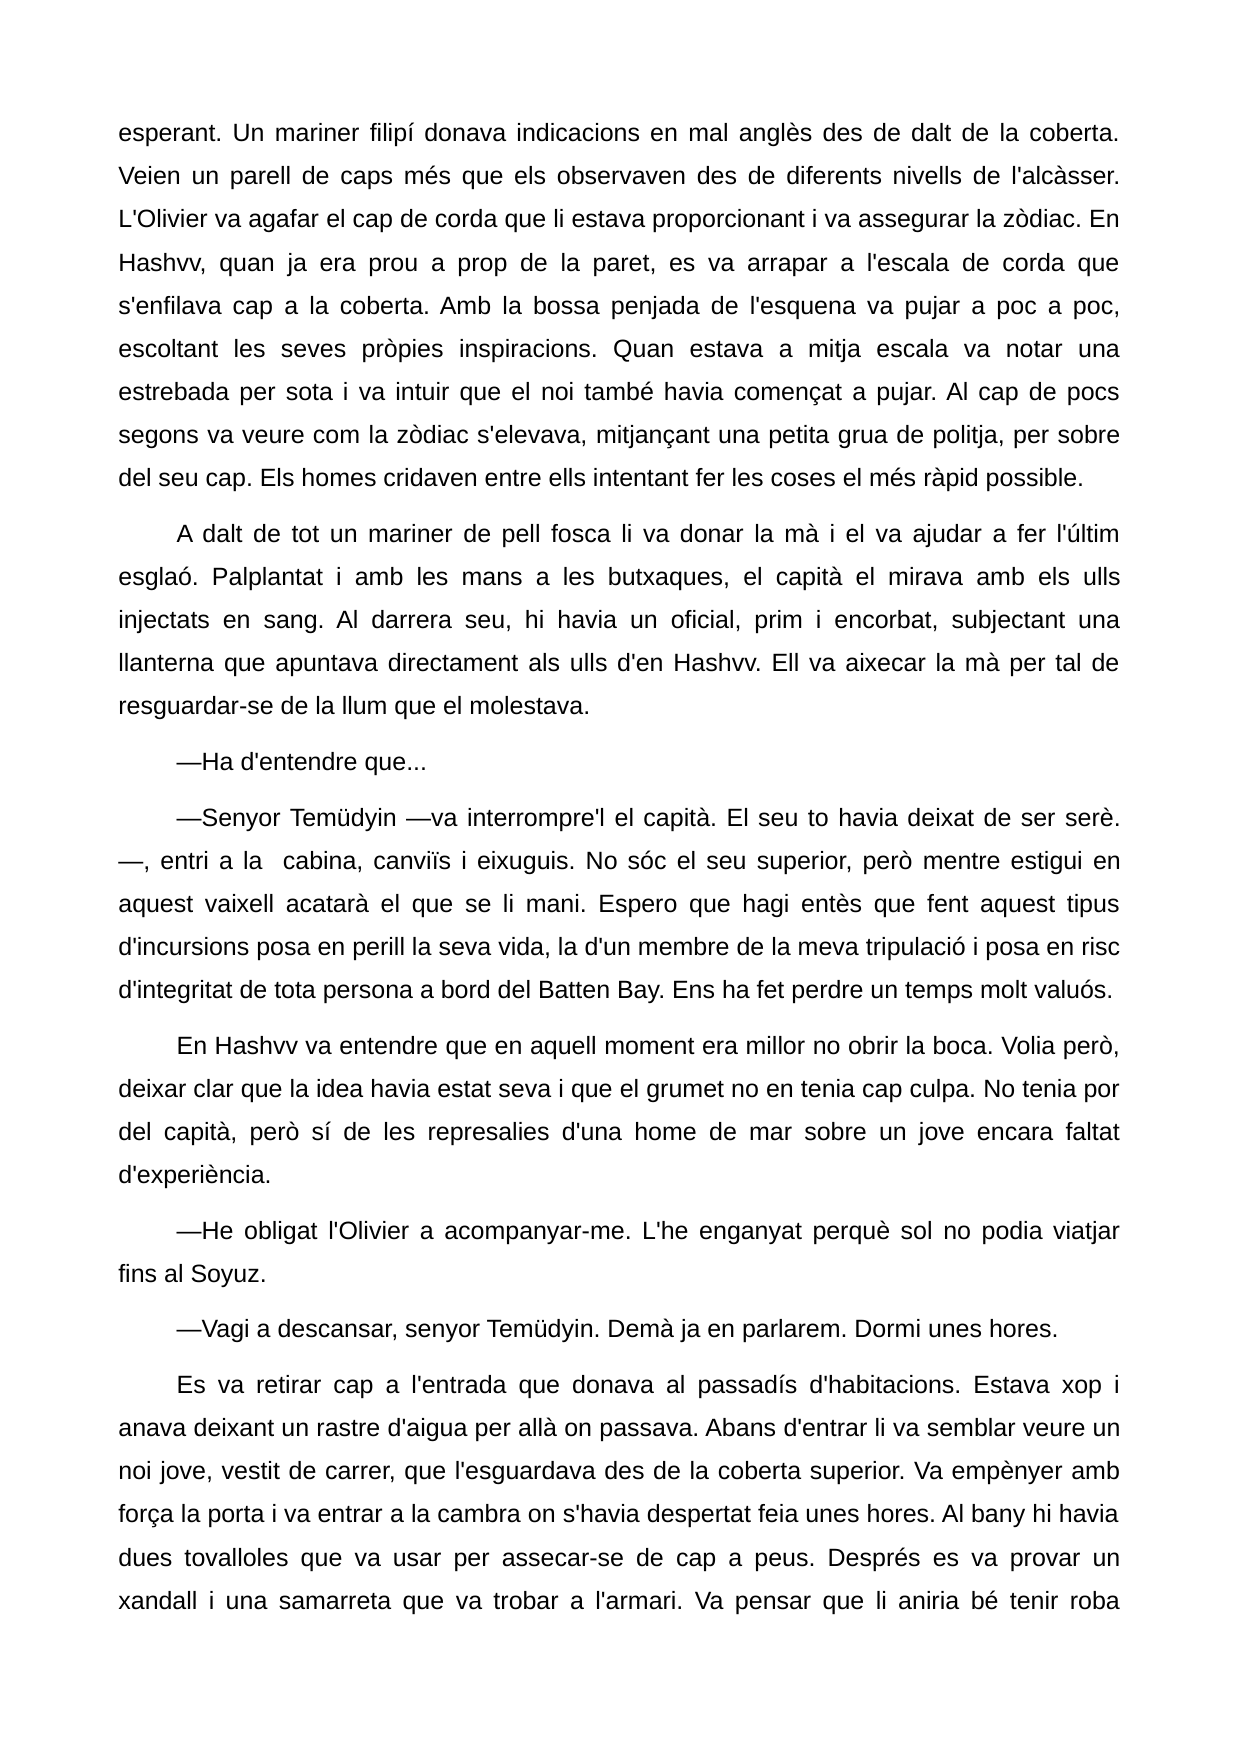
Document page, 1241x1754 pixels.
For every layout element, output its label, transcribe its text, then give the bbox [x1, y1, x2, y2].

text A dalt de tot un mariner de pell fosca li va donar la mà i el va ajudar a fer l'últim esglaó. Palplantat i amb les mans a les butxaques, el capità el mirava amb els ulls injectats en sang. Al darrera seu, hi havia un oficial, prim i encorbat, subjectant una llanterna que apuntava directament als ulls d'en Hashvv. Ell va aixecar la mà per tal de resguardar-se de la llum que el molestava. [118, 519, 1122, 720]
text —He obligat l'Olivier a acompanyar-me. L'he enganyat perquè sol no podia viatjar fins al Soyuz. [118, 1216, 1122, 1287]
text —Vagi a descansar, senyor Temüdyin. Demà ja en parlarem. Dormi unes hores. [118, 1314, 1122, 1343]
text —Senyor Temüdyin —va interrompre'l el capità. El seu to havia deixat de ser serè. —, entri a la cabina, canviïs i eixuguis. No sóc el seu superior, però mentre estigui en aquest vaixell acatarà el que se li mani. Espero que hagi entès que fent aquest tipus d'incursions posa en perill la seva vida, la d'un membre de la meva tripulació i posa en risc d'integritat de tota persona a bord del Batten Bay. Ens ha fet perdre un temps molt valuós. [118, 802, 1122, 1004]
text —Ha d'entendre que... [118, 747, 1122, 776]
text Es va retirar cap a l'entrada que donava al passadís d'habitacions. Estava xop i anava deixant un rastre d'aigua per allà on passava. Abans d'entrar li va semblar veure un noi jove, vestit de carrer, que l'esguardava des de la coberta superior. Va empènyer amb força la porta i va entrar a la cambra on s'havia despertat feia unes hores. Al bany hi havia dues tovalloles que va usar per assecar-se de cap a peus. Després es va provar un xandall i una samarreta que va trobar a l'armari. Va pensar que li aniria bé tenir roba [118, 1370, 1122, 1614]
text esperant. Un mariner filipí donava indicacions en mal anglès des de dalt de la coberta. Veien un parell de caps més que els observaven des de diferents nivells de l'alcàsser. L'Olivier va agafar el cap de corda que li estava proporcionant i va assegurar la zòdiac. En Hashvv, quan ja era prou a prop de la paret, es va arrapar a l'escala de corda que s'enfilava cap a la coberta. Amb la bossa penjada de l'esquena va pujar a poc a poc, escoltant les seves pròpies inspiracions. Quan estava a mitja escala va notar una estrebada per sota i va intuir que el noi també havia començat a pujar. Al cap de pocs segons va veure com la zòdiac s'elevava, mitjançant una petita grua de politja, per sobre del seu cap. Els homes cridaven entre ells intentant fer les coses el més ràpid possible. [118, 118, 1122, 492]
text En Hashvv va entendre que en aquell moment era millor no obrir la boca. Volia però, deixar clar que la idea havia estat seva i que el grumet no en tenia cap culpa. No tenia por del capità, però sí de les represalies d'una home de mar sobre un jove encara faltat d'experiència. [118, 1031, 1122, 1189]
